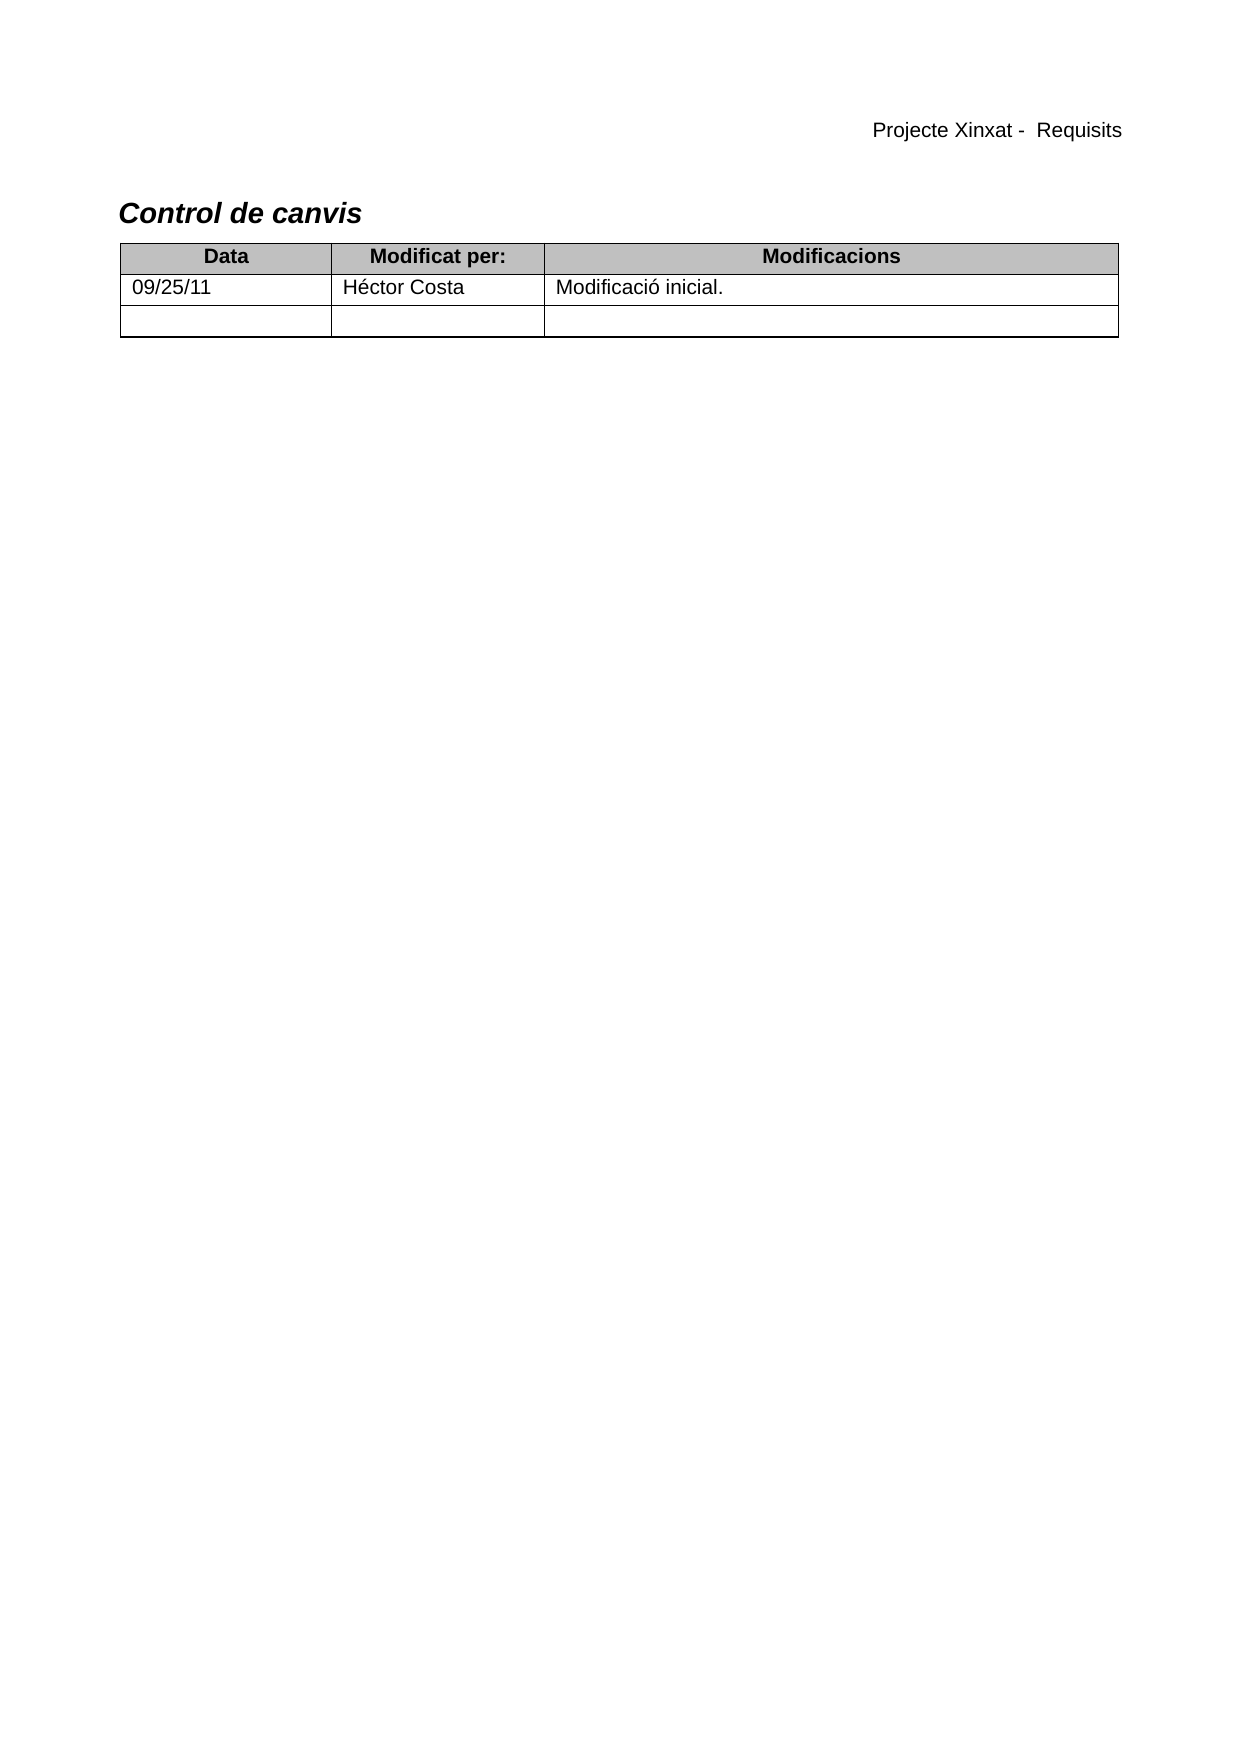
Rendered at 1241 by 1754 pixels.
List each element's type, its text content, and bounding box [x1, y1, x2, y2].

table_cell [545, 306, 1118, 336]
table_header Modificat per: [332, 244, 544, 274]
table_header Modificacions [545, 244, 1118, 274]
table_cell 25/09/11 [121, 275, 331, 305]
subtitle Control de canvis [118, 197, 1122, 230]
table_cell [332, 306, 544, 336]
table_cell Héctor Costa [332, 275, 544, 305]
table_cell Modificació inicial. [545, 275, 1118, 305]
table_cell [121, 306, 331, 336]
table_header Data [121, 244, 331, 274]
